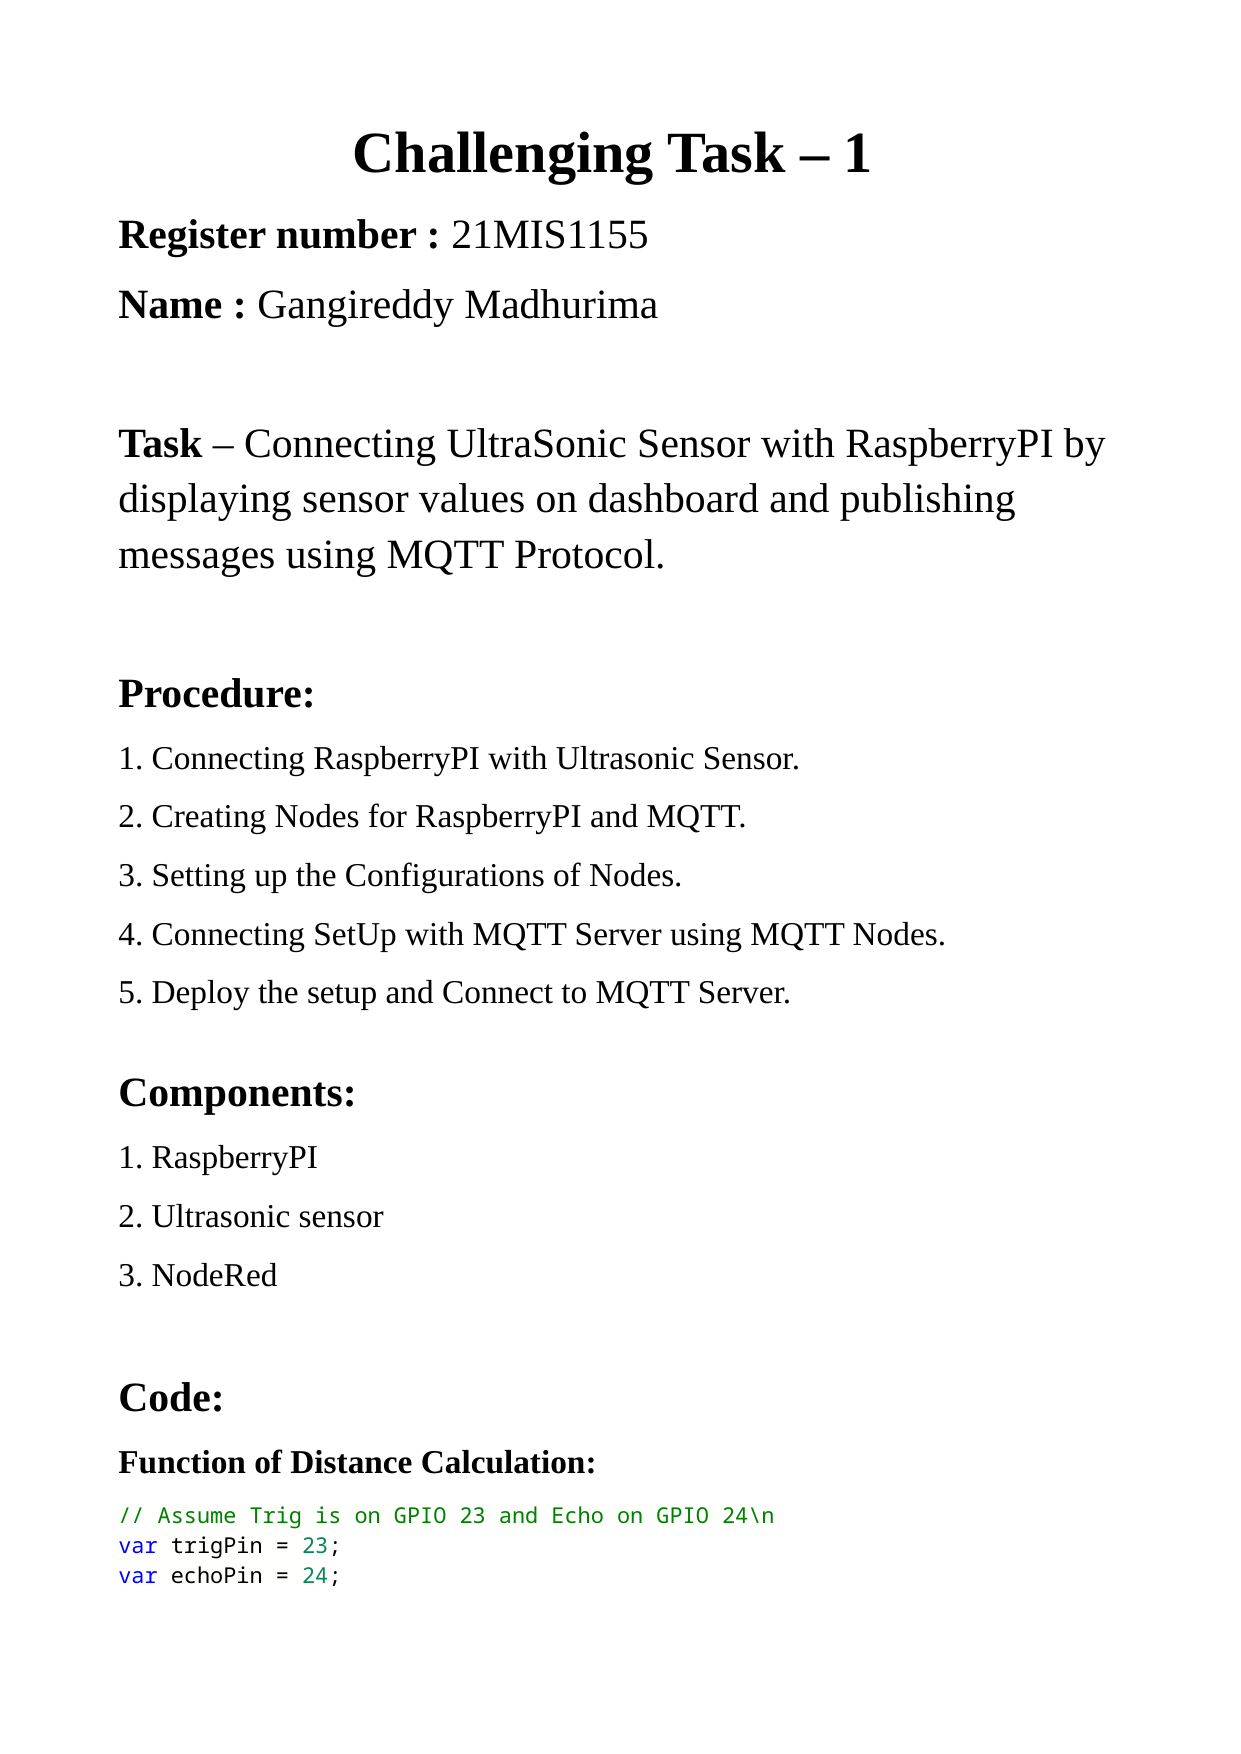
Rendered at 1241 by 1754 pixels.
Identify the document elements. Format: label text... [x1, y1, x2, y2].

text Function of Distance Calculation: [118, 1442, 1122, 1480]
text var echoPin = 24; [118, 1560, 1122, 1590]
text 3. NodeRed [118, 1255, 1122, 1293]
text 2. Creating Nodes for RaspberryPI and MQTT. [118, 797, 1122, 835]
text // Assume Trig is on GPIO 23 and Echo on GPIO 24\n [118, 1501, 1122, 1530]
text Challenging Task – 1 [118, 118, 1122, 185]
text Components: [118, 1068, 1122, 1116]
text Task – Connecting UltraSonic Sensor with RaspberryPI by displaying sensor values on dashboard and publishing messages using MQTT Protocol. [118, 419, 1122, 577]
text Name : Gangireddy Madhurima [118, 279, 1122, 327]
text 2. Ultrasonic sensor [118, 1196, 1122, 1234]
text var trigPin = 23; [118, 1530, 1122, 1560]
text 1. RaspberryPI [118, 1138, 1122, 1176]
text 4. Connecting SetUp with MQTT Server using MQTT Nodes. [118, 914, 1122, 952]
text 5. Deploy the setup and Connect to MQTT Server. [118, 973, 1122, 1011]
text 3. Setting up the Configurations of Nodes. [118, 855, 1122, 894]
text Code: [118, 1372, 1122, 1420]
text Register number : 21MIS1155 [118, 210, 1122, 258]
text 1. Connecting RaspberryPI with Ultrasonic Sensor. [118, 738, 1122, 776]
text Procedure: [118, 668, 1122, 716]
